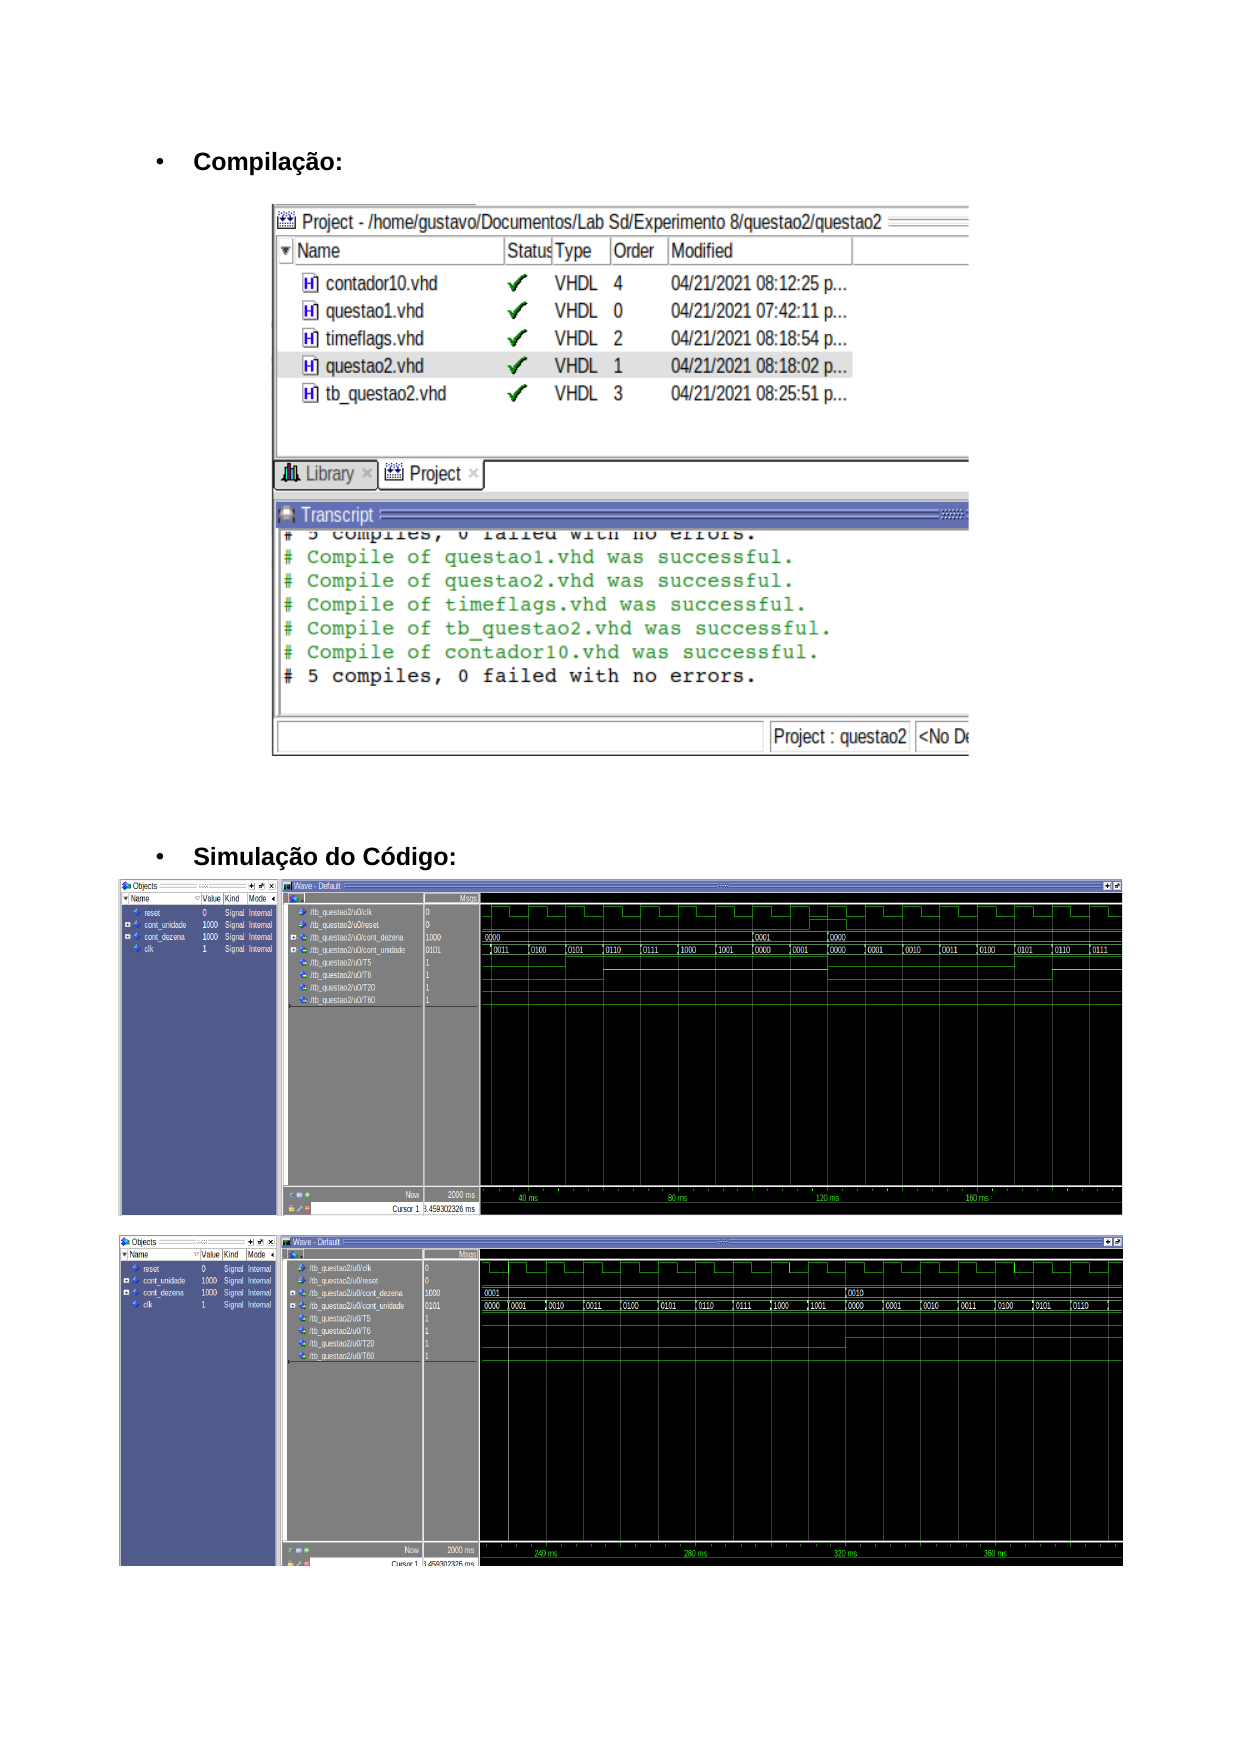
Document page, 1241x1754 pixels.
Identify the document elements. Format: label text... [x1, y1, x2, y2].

picture [119, 1235, 1123, 1566]
list Compilação: [156, 147, 1122, 176]
list Simulação do Código: [156, 842, 1122, 871]
picture [271, 204, 969, 756]
picture [118, 879, 1123, 1216]
